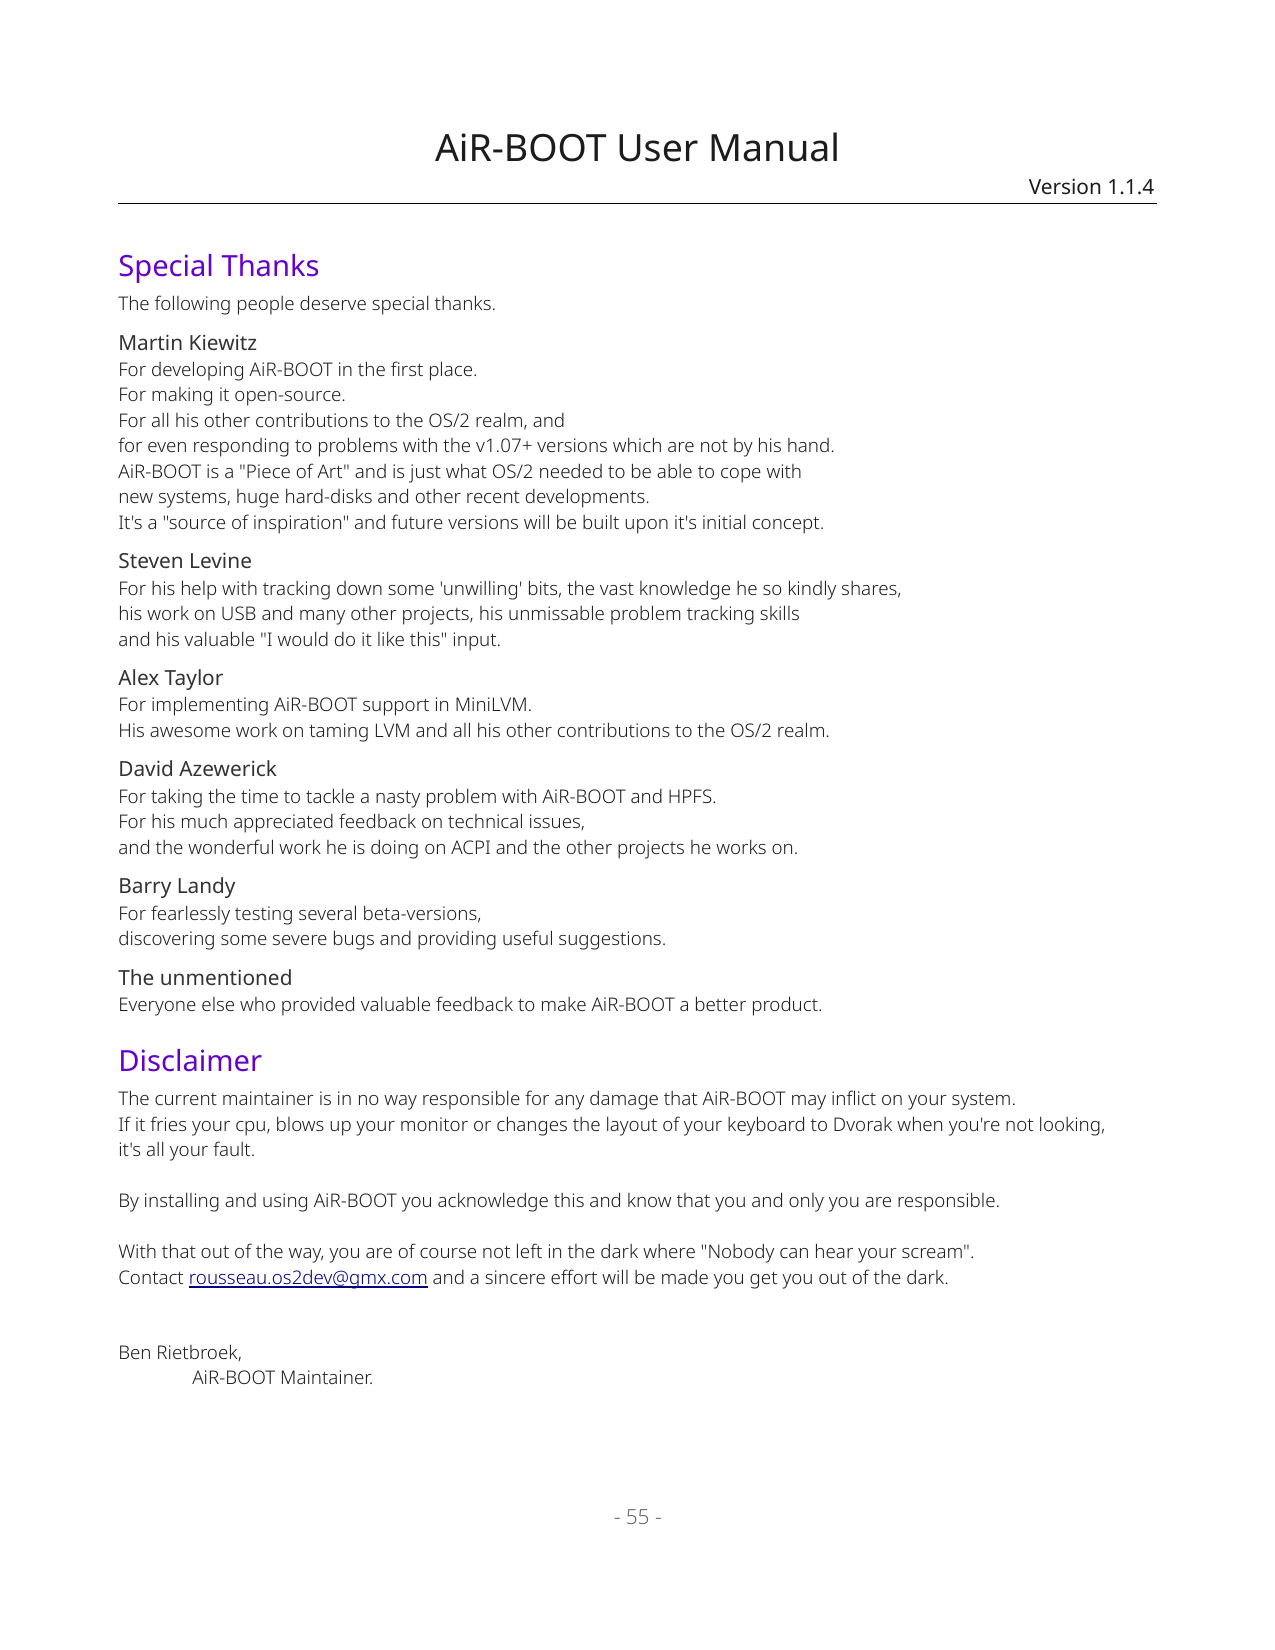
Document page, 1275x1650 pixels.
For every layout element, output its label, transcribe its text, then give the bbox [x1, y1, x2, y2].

text Everyone else who provided valuable feedback to make AiR-BOOT a better product. [118, 991, 1157, 1017]
text The current maintainer is in no way responsible for any damage that AiR-BOOT may inflict on your system. If it fries your cpu, blows up your monitor or changes the layout of your keyboard to Dvorak when you're not looking, it's all your fault. By installing and using AiR-BOOT you acknowledge this and know that you and only you are responsible. With that out of the way, you are of course not left in the dark where "Nobody can hear your scream". Contact rousseau.os2dev@gmx.com and a sincere effort will be made you get you out of the dark. [118, 1086, 1157, 1290]
subtitle Disclaimer [118, 1040, 1157, 1080]
text The following people deserve special thanks. [118, 290, 1157, 316]
text Martin Kiewitz [118, 328, 1157, 356]
text David Azewerick [118, 754, 1157, 783]
text Steven Levine [118, 547, 1157, 575]
subtitle Special Thanks [118, 245, 1157, 284]
text The unmentioned [118, 963, 1157, 991]
text For taking the time to tackle a nasty problem with AiR-BOOT and HPFS. For his much appreciated feedback on technical issues, and the wonderful work he is doing on ACPI and the other projects he works on. [118, 783, 1157, 859]
text Barry Landy [118, 871, 1157, 900]
text Ben Rietbroek, AiR-BOOT Maintainer. [118, 1339, 1157, 1390]
text For implementing AiR-BOOT support in MiniLVM. His awesome work on taming LVM and all his other contributions to the OS/2 realm. [118, 692, 1157, 743]
text For fearlessly testing several beta-versions, discovering some severe bugs and providing useful suggestions. [118, 900, 1157, 951]
text For his help with tracking down some 'unwilling' bits, the vast knowledge he so kindly shares, his work on USB and many other projects, his unmissable problem tracking skills and his valuable "I would do it like this" input. [118, 575, 1157, 652]
text For developing AiR-BOOT in the first place. For making it open-source. For all his other contributions to the OS/2 realm, and for even responding to problems with the v1.07+ versions which are not by his hand. AiR-BOOT is a "Piece of Art" and is just what OS/2 needed to be able to cope with new systems, huge hard-disks and other recent developments. It's a "source of inspiration" and future versions will be built upon it's initial concept. [118, 356, 1157, 535]
text Alex Taylor [118, 663, 1157, 692]
